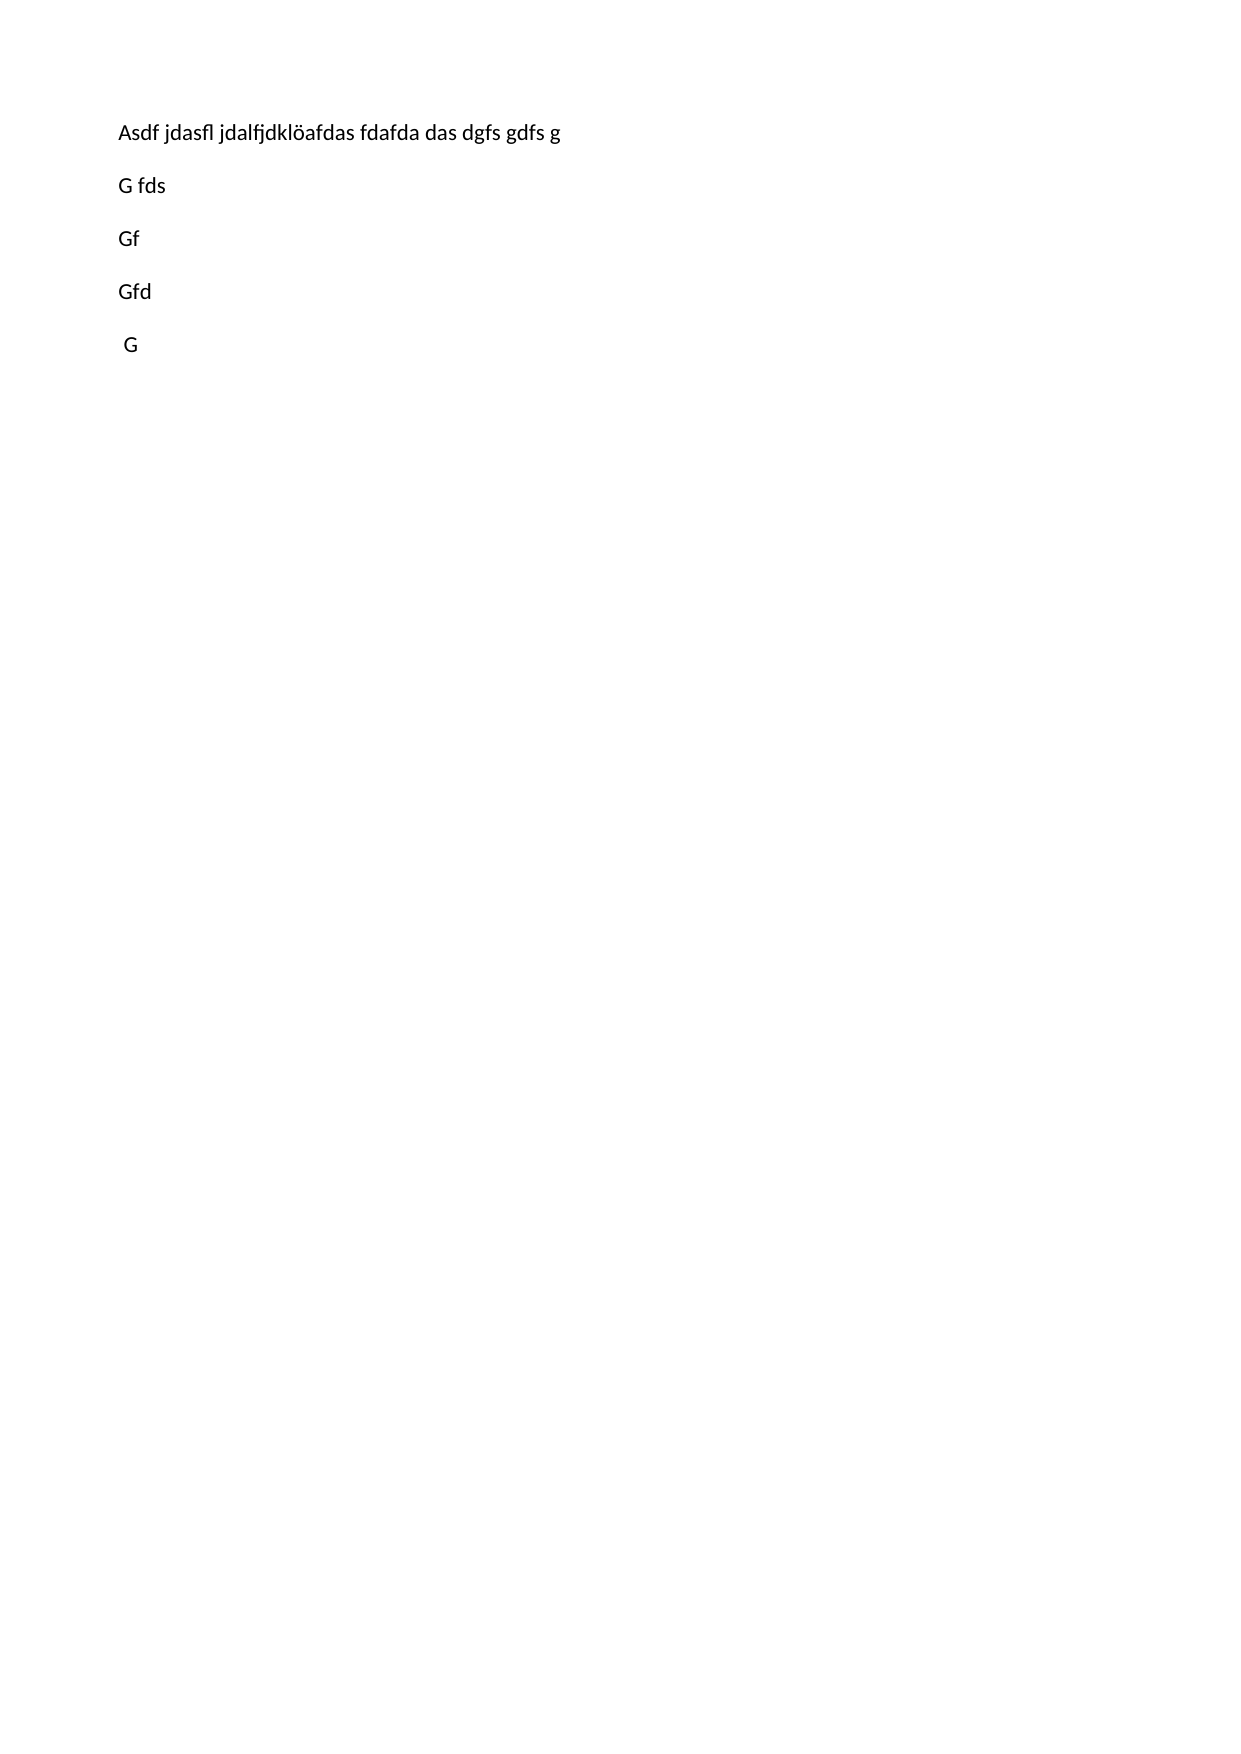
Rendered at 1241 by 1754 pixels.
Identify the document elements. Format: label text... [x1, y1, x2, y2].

text G fds [118, 171, 1122, 199]
text Gfd [118, 277, 1122, 305]
text Gf [118, 224, 1122, 252]
text Asdf jdasfl jdalfjdklöafdas fdafda das dgfs gdfs g [118, 118, 1122, 146]
text G [118, 330, 1122, 358]
